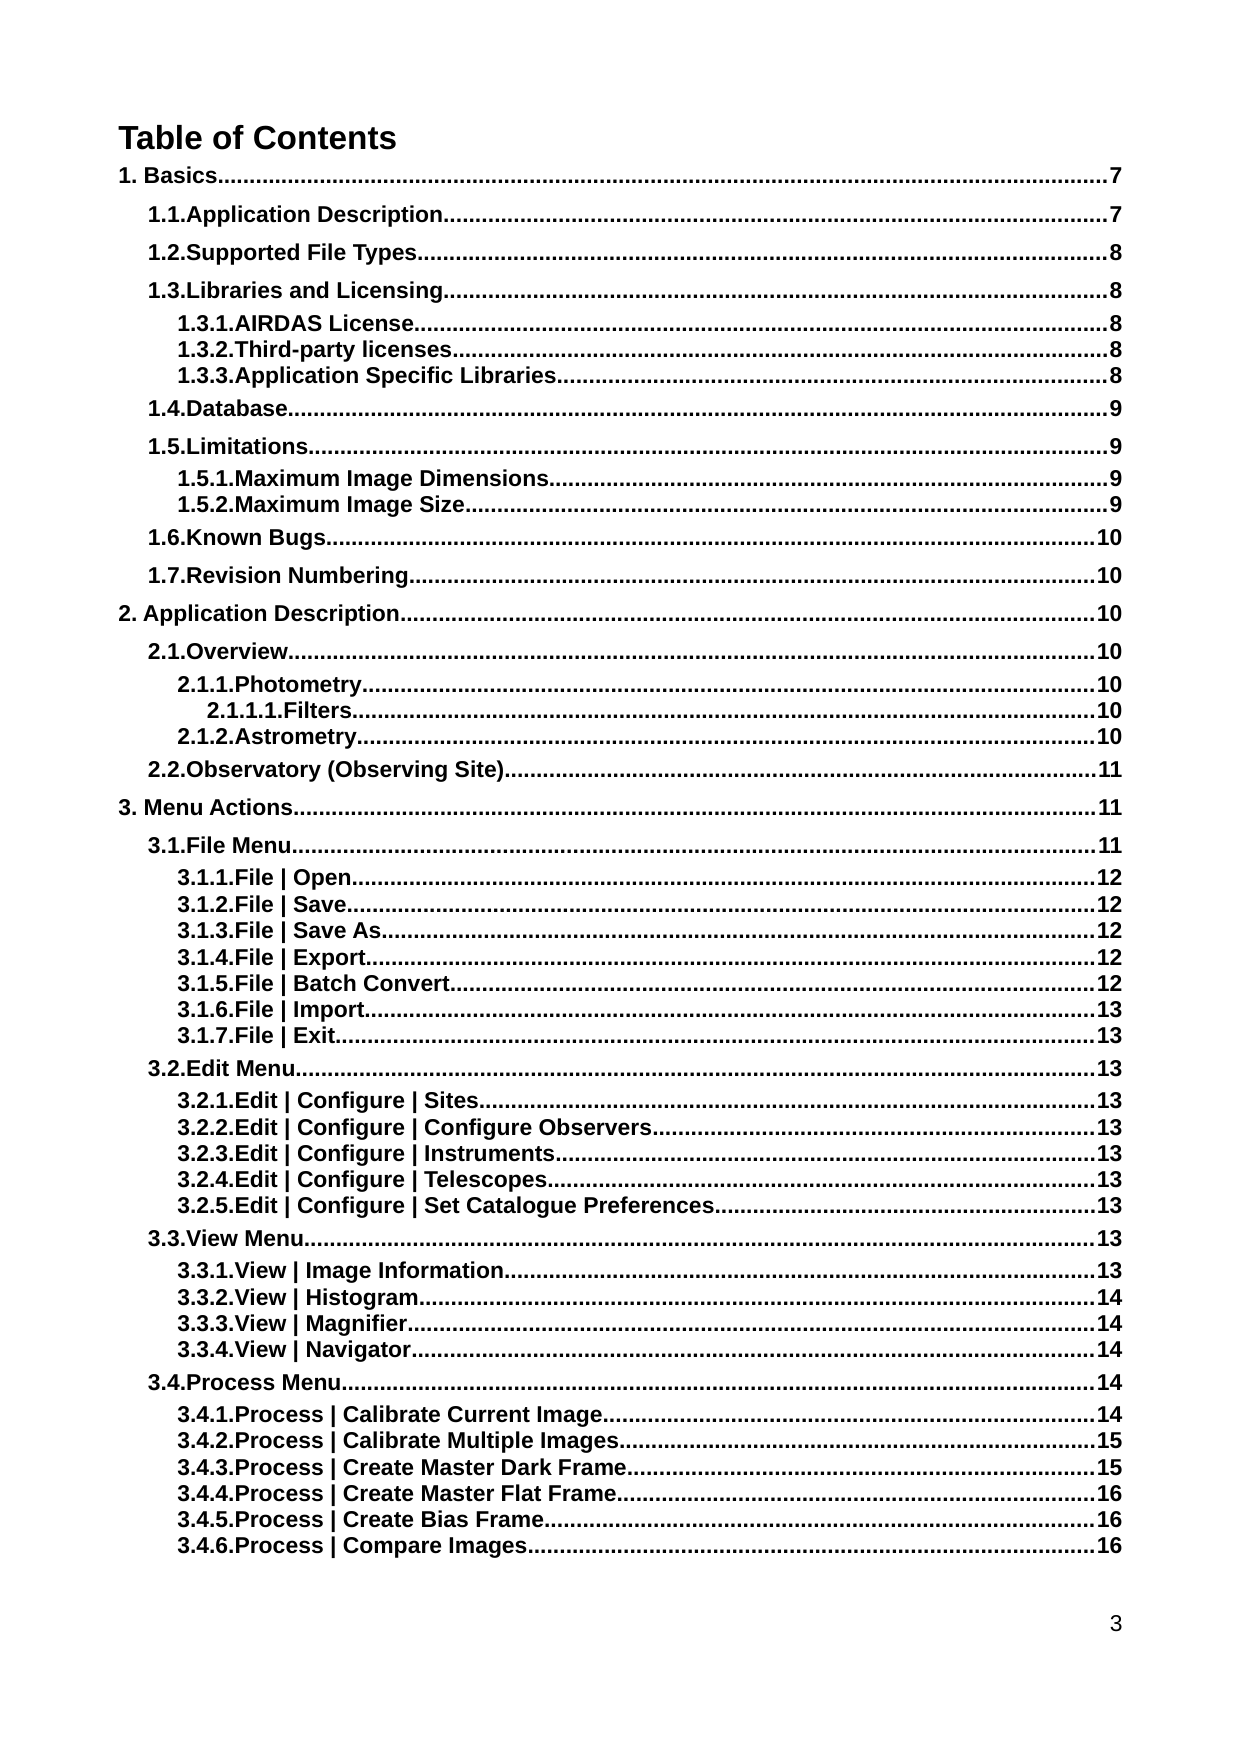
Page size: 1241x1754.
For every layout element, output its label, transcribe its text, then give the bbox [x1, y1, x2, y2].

subtitle 3. Menu Actions 11 [118, 794, 1122, 820]
text 3.2.2.Edit | Configure | Configure Observers 13 [177, 1113, 1122, 1140]
text 2.1.1.1.Filters 10 [207, 697, 1122, 723]
subtitle 1. Basics 7 [118, 162, 1122, 189]
text 3.1.2.File | Save 12 [177, 891, 1122, 917]
text 3.3.1.View | Image Information 13 [177, 1257, 1122, 1283]
text 1.5.2.Maximum Image Size 9 [177, 491, 1122, 518]
text 3.4.6.Process | Compare Images 16 [177, 1532, 1122, 1559]
text 1.3.2.Third-party licenses 8 [177, 336, 1122, 362]
text 3.2.3.Edit | Configure | Instruments 13 [177, 1140, 1122, 1166]
subtitle 1.7.Revision Numbering 10 [118, 562, 1122, 588]
subtitle 3.4.Process Menu 14 [118, 1368, 1122, 1395]
subtitle 1.3.Libraries and Licensing 8 [118, 277, 1122, 303]
text 3.1.4.File | Export 12 [177, 943, 1122, 970]
subtitle 1.1.Application Description 7 [118, 201, 1122, 227]
text 3.1.6.File | Import 13 [177, 996, 1122, 1022]
subtitle 2.1.Overview 10 [118, 638, 1122, 665]
subtitle 2.2.Observatory (Observing Site) 11 [118, 756, 1122, 782]
text 3.4.3.Process | Create Master Dark Frame 15 [177, 1453, 1122, 1480]
subtitle 3.3.View Menu 13 [118, 1225, 1122, 1251]
subtitle 2. Application Description 10 [118, 600, 1122, 626]
text 3.3.2.View | Histogram 14 [177, 1283, 1122, 1310]
subtitle 1.5.Limitations 9 [118, 433, 1122, 459]
text 1.3.3.Application Specific Libraries 8 [177, 362, 1122, 388]
text 3.1.7.File | Exit 13 [177, 1022, 1122, 1049]
text 3.4.1.Process | Calibrate Current Image 14 [177, 1401, 1122, 1427]
text 3.2.4.Edit | Configure | Telescopes 13 [177, 1166, 1122, 1192]
text 3.3.3.View | Magnifier 14 [177, 1310, 1122, 1336]
subtitle 1.4.Database 9 [118, 394, 1122, 421]
text 1.3.1.AIRDAS License 8 [177, 309, 1122, 336]
text 2.1.1.Photometry 10 [177, 671, 1122, 697]
text 3.4.4.Process | Create Master Flat Frame 16 [177, 1480, 1122, 1506]
text 3.1.5.File | Batch Convert 12 [177, 970, 1122, 996]
text 3.3.4.View | Navigator 14 [177, 1336, 1122, 1362]
subtitle 3.2.Edit Menu 13 [118, 1055, 1122, 1081]
subtitle 1.6.Known Bugs 10 [118, 524, 1122, 550]
text 2.1.2.Astrometry 10 [177, 723, 1122, 750]
subtitle Table of Contents [118, 118, 1122, 157]
text 3.4.2.Process | Calibrate Multiple Images 15 [177, 1427, 1122, 1453]
text 3.1.3.File | Save As 12 [177, 917, 1122, 943]
text 1.5.1.Maximum Image Dimensions 9 [177, 465, 1122, 491]
text 3.4.5.Process | Create Bias Frame 16 [177, 1506, 1122, 1532]
subtitle 3.1.File Menu 11 [118, 832, 1122, 858]
subtitle 1.2.Supported File Types 8 [118, 239, 1122, 265]
text 3.2.1.Edit | Configure | Sites 13 [177, 1087, 1122, 1113]
text 3.2.5.Edit | Configure | Set Catalogue Preferences 13 [177, 1192, 1122, 1219]
text 3.1.1.File | Open 12 [177, 864, 1122, 891]
